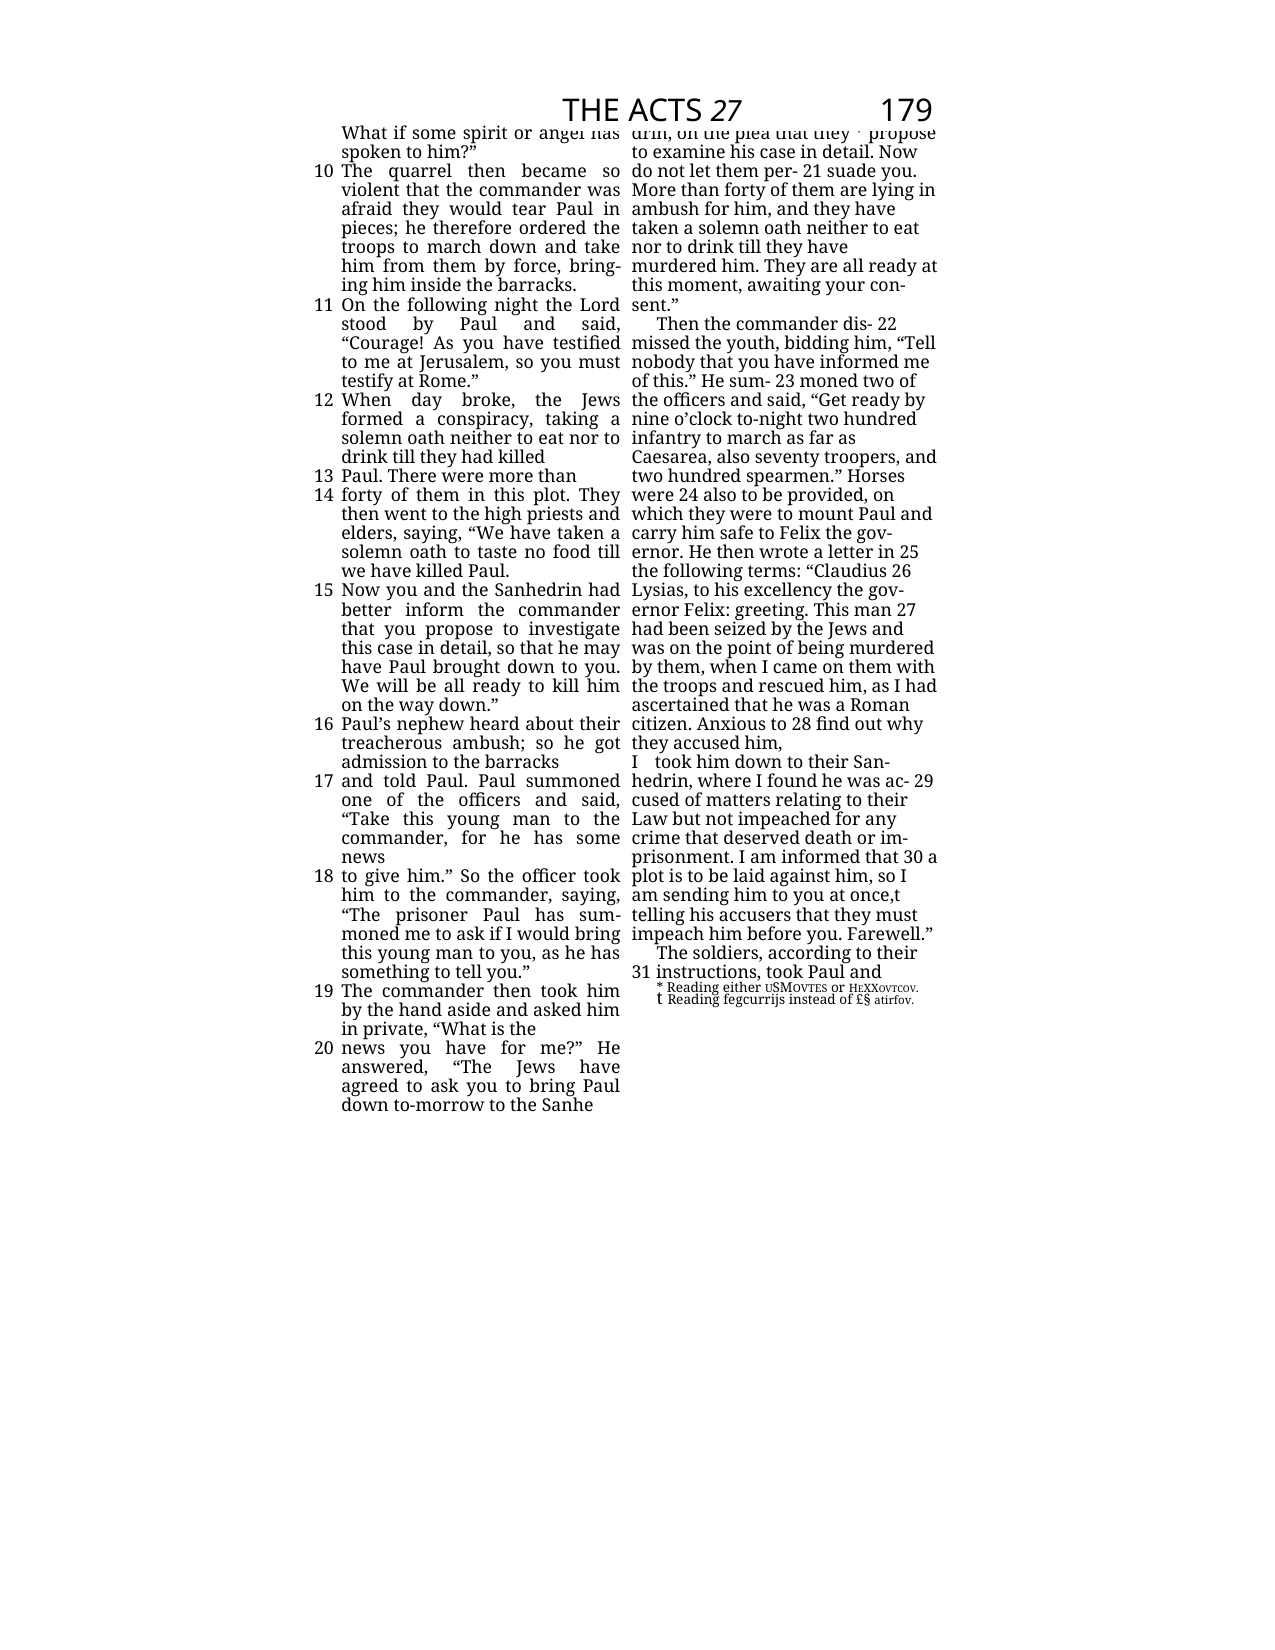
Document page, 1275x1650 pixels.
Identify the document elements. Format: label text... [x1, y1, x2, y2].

list Paul. There were more than [314, 467, 621, 486]
list The quarrel then became so violent that the commander was afraid they would tear Paul in pieces; he therefore ordered the troops to march down and take him from them by force, bring­ing him inside the barracks. [314, 162, 621, 296]
text What if some spirit or angel has spoken to him?” [341, 124, 621, 162]
list to give him.” So the officer took him to the commander, saying, “The prisoner Paul has sum­moned me to ask if I would bring this young man to you, as he has something to tell you.” [314, 868, 621, 982]
text drin, on the plea that they * pro­pose to examine his case in de­tail. Now do not let them per- 21 suade you. More than forty of them are lying in ambush for him, and they have taken a solemn oath neither to eat nor to drink till they have murdered him. They are all ready at this moment, awaiting your con­sent.” [631, 124, 938, 315]
text The soldiers, according to their 31 instructions, took Paul and [631, 944, 938, 982]
list news you have for me?” He answered, “The Jews have agreed to ask you to bring Paul down to-morrow to the Sanhe­ [314, 1039, 621, 1115]
list took him down to their San­hedrin, where I found he was ac- 29 cused of matters relating to their Law but not impeached for any crime that deserved death or im­prisonment. I am informed that 30 a plot is to be laid against him, so I am sending him to you at once,t telling his accusers that they must impeach him before you. Farewell.” [631, 753, 938, 944]
list forty of them in this plot. They then went to the high priests and elders, saying, “We have taken a solemn oath to taste no food till we have killed Paul. [314, 486, 621, 582]
list Paul’s nephew heard about their treacherous ambush; so he got admission to the barracks [314, 715, 621, 772]
list and told Paul. Paul summoned one of the officers and said, “Take this young man to the commander, for he has some news [314, 772, 621, 868]
list When day broke, the Jews formed a conspiracy, taking a solemn oath neither to eat nor to drink till they had killed [314, 391, 621, 467]
text Then the commander dis- 22 missed the youth, bidding him, “Tell nobody that you have in­formed me of this.” He sum- 23 moned two of the officers and said, “Get ready by nine o’clock to-night two hundred infantry to march as far as Caesarea, also seventy troopers, and two hun­dred spearmen.” Horses were 24 also to be provided, on which they were to mount Paul and carry him safe to Felix the gov­ernor. He then wrote a letter in 25 the following terms: “Claudius 26 Lysias, to his excellency the gov­ernor Felix: greeting. This man 27 had been seized by the Jews and was on the point of being mur­dered by them, when I came on them with the troops and rescued him, as I had ascertained that he was a Roman citizen. Anxious to 28 find out why they accused him, [631, 315, 938, 753]
text * Reading either uSMovtes or HeXXovtcov. [631, 982, 938, 994]
list Now you and the Sanhedrin had better inform the commander that you propose to investigate this case in detail, so that he may have Paul brought down to you. We will be all ready to kill him on the way down.” [314, 582, 621, 715]
text t Reading fegcurrijs instead of £§ atirfov. [631, 994, 938, 1007]
list On the following night the Lord stood by Paul and said, “Courage! As you have testi­fied to me at Jerusalem, so you must testify at Rome.” [314, 296, 621, 391]
list The commander then took him by the hand aside and asked him in private, “What is the [314, 982, 621, 1039]
